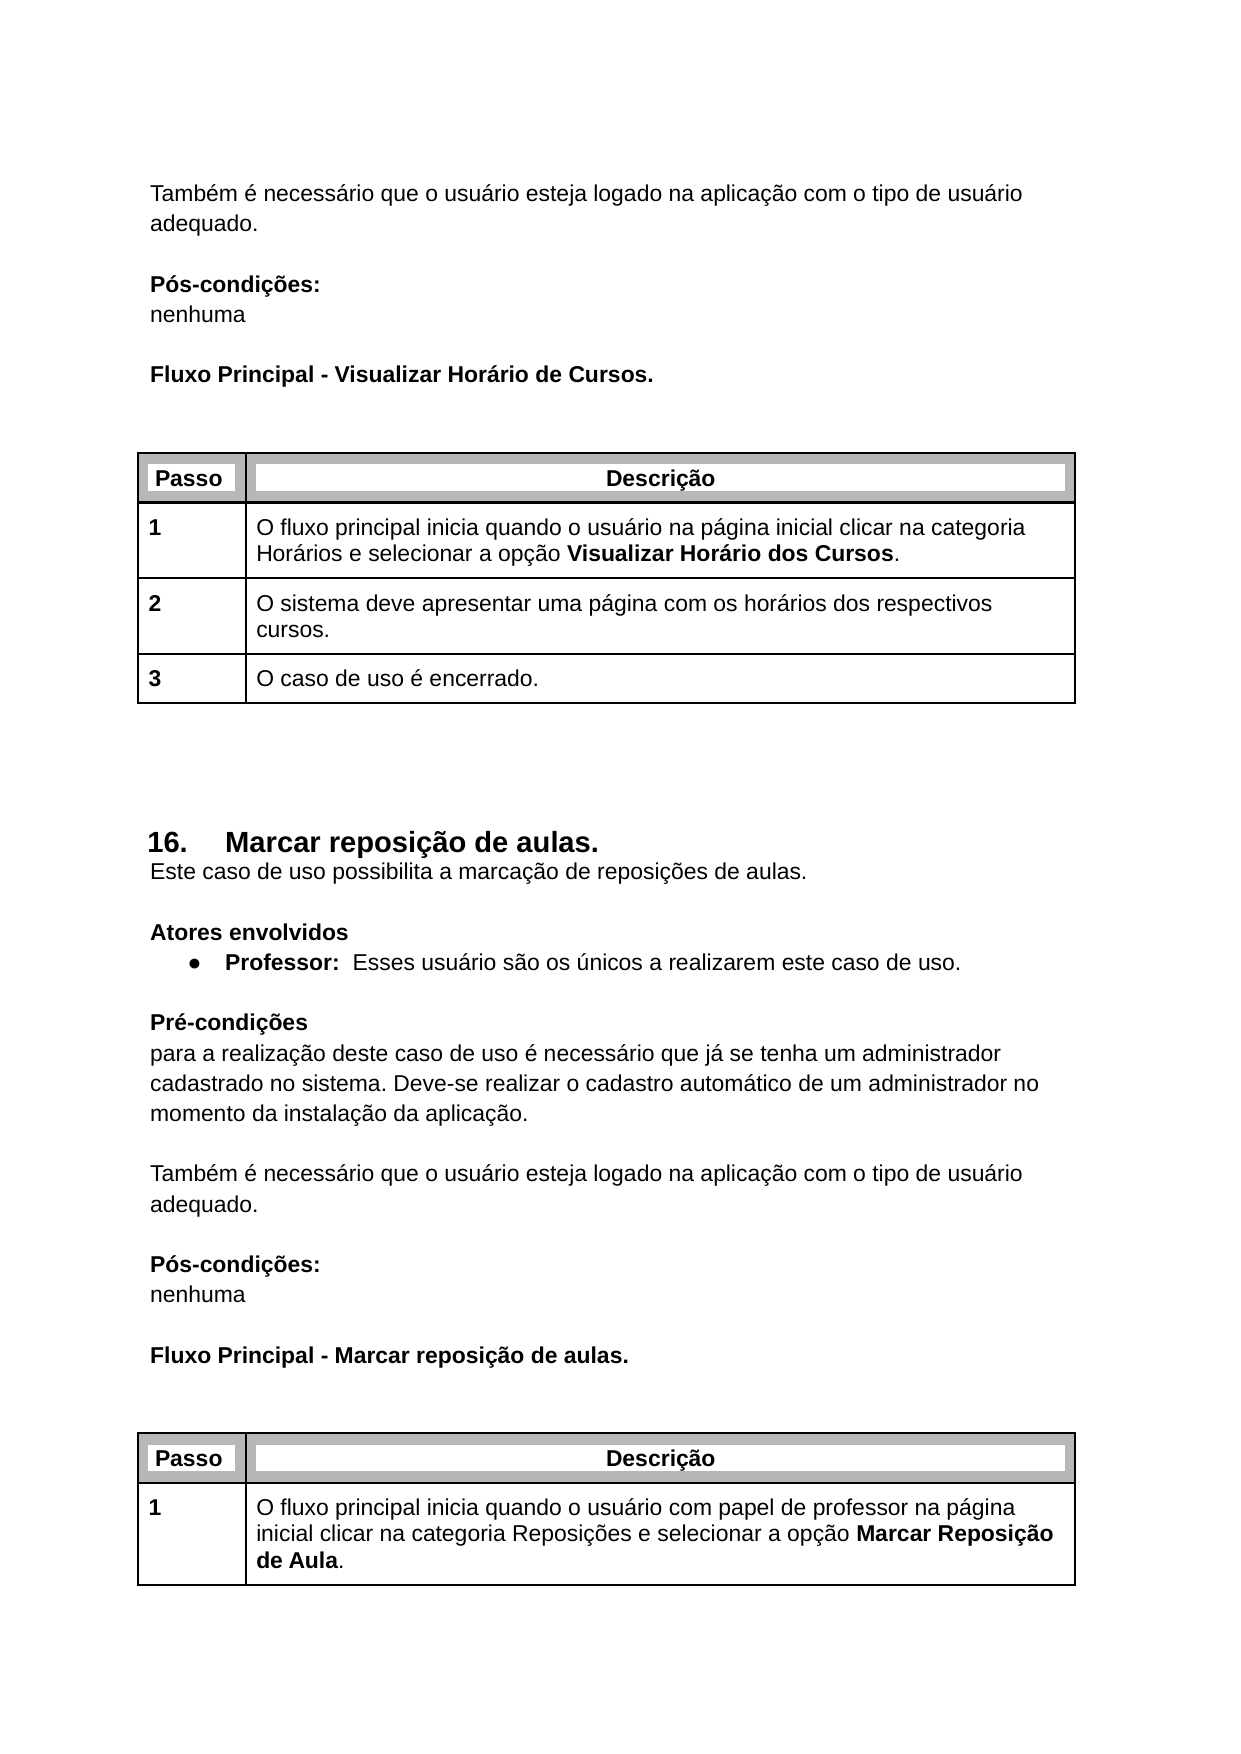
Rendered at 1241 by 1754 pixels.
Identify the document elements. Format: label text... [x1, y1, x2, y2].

table_cell 3 [139, 655, 245, 702]
text Fluxo Principal - Visualizar Horário de Cursos. [150, 361, 1090, 388]
text Pré-condições [150, 1009, 1090, 1036]
table_header Passo [139, 1434, 245, 1482]
subtitle Marcar reposição de aulas. [187, 825, 1090, 858]
text para a realização deste caso de uso é necessário que já se tenha um administrador cadastrado no sistema. Deve-se realizar o cadastro automático de um administrador no momento da instalação da aplicação. [150, 1039, 1090, 1126]
table_cell O caso de uso é encerrado. [247, 655, 1074, 702]
text nenhuma [150, 1281, 1090, 1308]
text Pós-condições: [150, 1251, 1090, 1277]
table_cell 1 [139, 504, 245, 577]
table_header Descrição [247, 1434, 1074, 1482]
text Este caso de uso possibilita a marcação de reposições de aulas. [150, 858, 1090, 885]
table_cell O fluxo principal inicia quando o usuário com papel de professor na página inicial clicar na categoria Reposições e selecionar a opção Marcar Reposição de Aula. [247, 1484, 1074, 1583]
table_cell 2 [139, 579, 245, 653]
text Também é necessário que o usuário esteja logado na aplicação com o tipo de usuário adequado. [150, 1160, 1090, 1217]
table_header Descrição [247, 454, 1074, 501]
table_cell O fluxo principal inicia quando o usuário na página inicial clicar na categoria Horários e selecionar a opção Visualizar Horário dos Cursos. [247, 504, 1074, 577]
text Fluxo Principal - Marcar reposição de aulas. [150, 1342, 1090, 1368]
text Atores envolvidos [150, 919, 1090, 945]
text Pós-condições: [150, 271, 1090, 297]
list Professor: Esses usuário são os únicos a realizarem este caso de uso. [187, 949, 1090, 975]
table_header Passo [139, 454, 245, 501]
text nenhuma [150, 301, 1090, 327]
text Também é necessário que o usuário esteja logado na aplicação com o tipo de usuário adequado. [150, 180, 1090, 237]
table_cell O sistema deve apresentar uma página com os horários dos respectivos cursos. [247, 579, 1074, 653]
table_cell 1 [139, 1484, 245, 1583]
